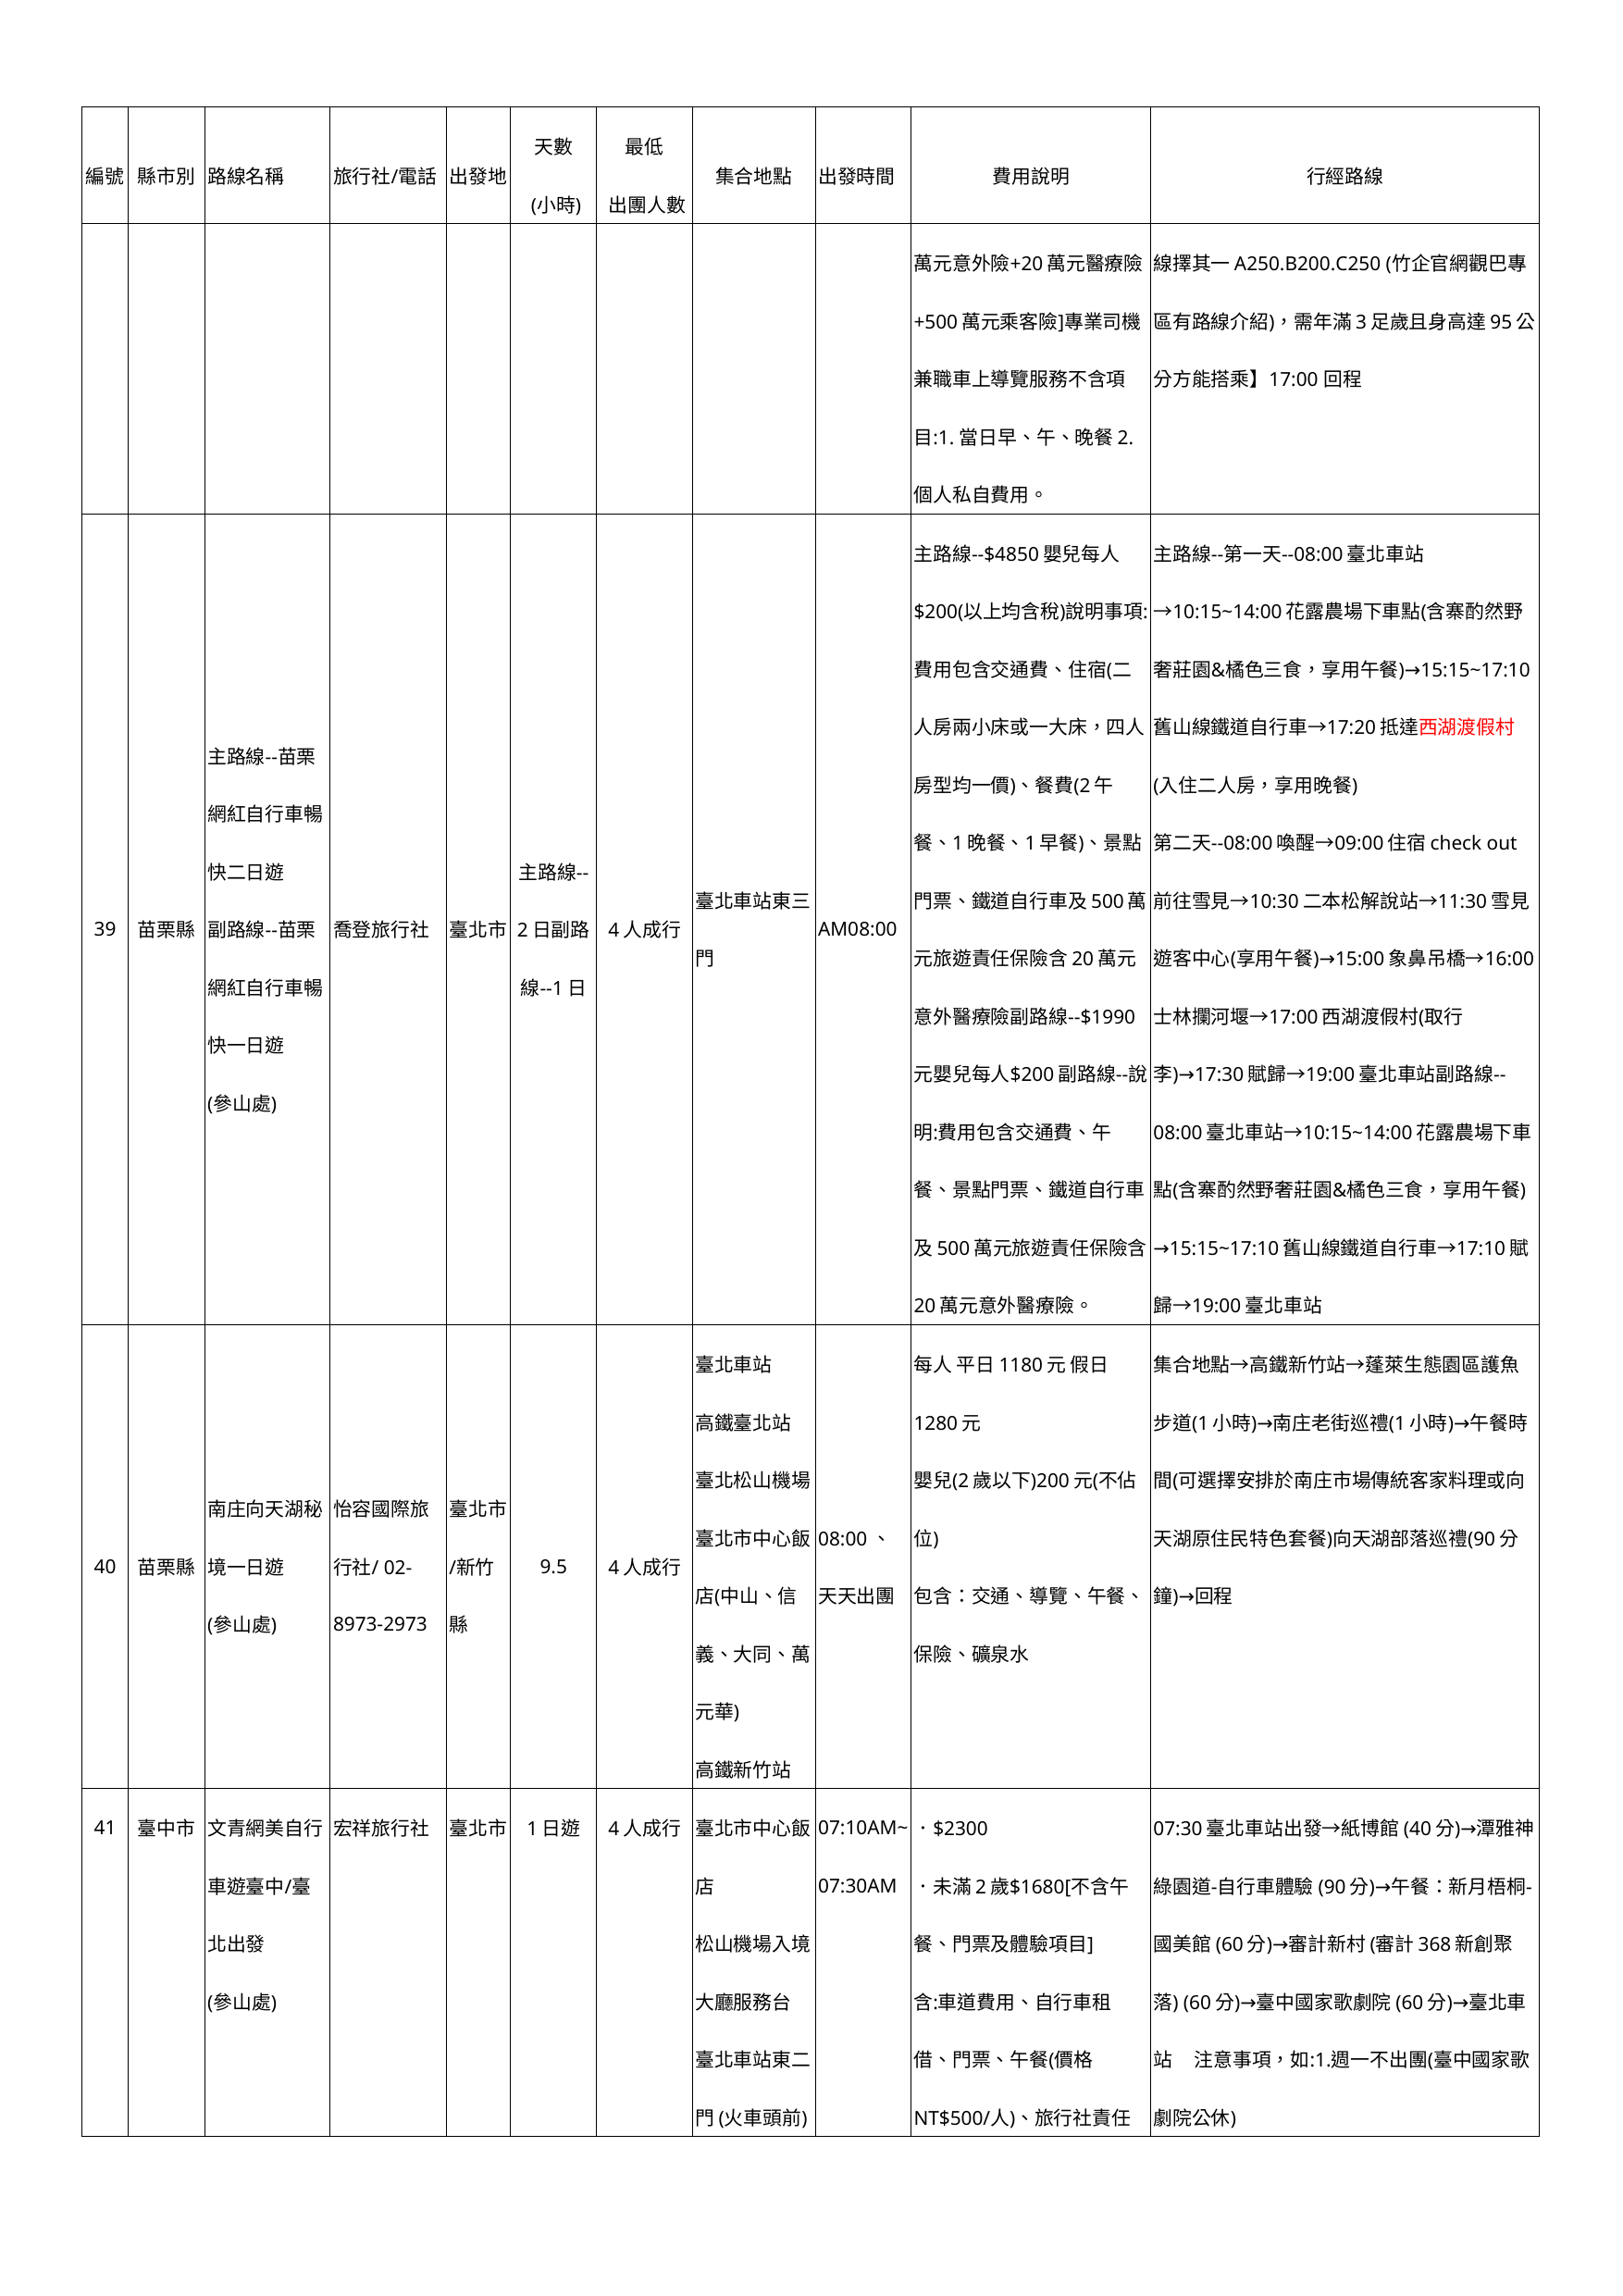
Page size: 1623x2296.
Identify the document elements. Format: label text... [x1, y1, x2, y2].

table_cell [129, 224, 204, 514]
table_cell 苗栗縣 [129, 1325, 204, 1788]
table_cell 主路線--$4850嬰兒每人$200(以上均含稅)說明事項:費用包含交通費、住宿(二人房兩小床或一大床，四人房型均一價)、餐費(2午餐、1晚餐、1早餐)、景點門票、鐵道自行車及500萬元旅遊責任保險含20萬元意外醫療險副路線--$1990元嬰兒每人$200副路線--說明:費用包含交通費、午餐、景點門票、鐵道自行車及500萬元旅遊責任保險含20萬元意外醫療險。 [911, 515, 1150, 1324]
table_header 出發時間 [816, 107, 911, 223]
table_cell [597, 224, 692, 514]
table_cell [816, 224, 911, 514]
table_cell [330, 224, 446, 514]
table_header 旅行社/電話 [330, 107, 446, 223]
table_header 天數 (小時) [511, 107, 596, 223]
table_cell 07:10AM~07:30AM [816, 1789, 911, 2136]
table_cell 每人 平日1180元 假日1280元 嬰兒(2歲以下)200元(不佔位) 包含：交通、導覽、午餐、保險、礦泉水 [911, 1325, 1150, 1788]
table_cell [82, 224, 128, 514]
table_cell 文青網美自行車遊臺中/臺北出發 (參山處) [205, 1789, 329, 2136]
table_cell [693, 224, 815, 514]
table_cell 4人成行 [597, 515, 692, 1324]
table_cell [447, 224, 510, 514]
table_header 費用說明 [911, 107, 1150, 223]
table_cell 40 [82, 1325, 128, 1788]
table_header 縣市別 [129, 107, 204, 223]
table_cell AM08:00 [816, 515, 911, 1324]
table_cell 41 [82, 1789, 128, 2136]
table_header 路線名稱 [205, 107, 329, 223]
table_cell 臺北車站 高鐵臺北站 臺北松山機場 臺北市中心飯店(中山、信義、大同、萬元華) 高鐵新竹站 [693, 1325, 815, 1788]
table_cell 線擇其一A250.B200.C250 (竹企官網觀巴專區有路線介紹)，需年滿3足歲且身高達95公分方能搭乘】17:00 回程 [1151, 224, 1539, 514]
table_header 行經路線 [1151, 107, 1539, 223]
table_cell 1日遊 [511, 1789, 596, 2136]
table_cell [205, 224, 329, 514]
table_cell 07:30臺北車站出發→紙博館 (40分)→潭雅神綠園道-自行車體驗 (90分)→午餐：新月梧桐-國美館 (60分)→審計新村 (審計368新創聚落) (60分)→臺中國家歌劇院 (60分)→臺北車站 注意事項，如:1.週一不出團(臺中國家歌劇院公休) [1151, 1789, 1539, 2136]
table_cell 主路線--苗栗網紅自行車暢快二日遊 副路線--苗栗網紅自行車暢快一日遊 (參山處) [205, 515, 329, 1324]
table_header 最低 出團人數 [597, 107, 692, 223]
table_cell ．$2300 ．未滿2歲$1680[不含午餐、門票及體驗項目] 含:車道費用、自行車租借、門票、午餐(價格NT$500/人)、旅行社責任 [911, 1789, 1150, 2136]
table_header 編號 [82, 107, 128, 223]
table_cell 4人成行 [597, 1789, 692, 2136]
table_header 出發地 [447, 107, 510, 223]
table_cell 臺北市/新竹縣 [447, 1325, 510, 1788]
table_cell 集合地點→高鐵新竹站→蓬萊生態園區護魚步道(1小時)→南庄老街巡禮(1小時)→午餐時間(可選擇安排於南庄市場傳統客家料理或向天湖原住民特色套餐)向天湖部落巡禮(90分鐘)→回程 [1151, 1325, 1539, 1788]
table_cell 怡容國際旅行社/ 02-8973-2973 [330, 1325, 446, 1788]
table_cell 萬元意外險+20萬元醫療險+500萬元乘客險]專業司機兼職車上導覽服務不含項目:1. 當日早、午、晚餐2. 個人私自費用。 [911, 224, 1150, 514]
table_cell 臺北市 [447, 1789, 510, 2136]
table_cell 苗栗縣 [129, 515, 204, 1324]
table_cell 39 [82, 515, 128, 1324]
table_cell 4人成行 [597, 1325, 692, 1788]
table_cell 臺中市 [129, 1789, 204, 2136]
table_header 集合地點 [693, 107, 815, 223]
table_cell 臺北車站東三門 [693, 515, 815, 1324]
table_cell 臺北市 [447, 515, 510, 1324]
table_cell 主路線--第一天--08:00臺北車站→10:15~14:00花露農場下車點(含寨酌然野奢莊園&橘色三食，享用午餐)→15:15~17:10舊山線鐵道自行車→17:20抵達西湖渡假村(入住二人房，享用晚餐) 第二天--08:00喚醒→09:00住宿check out前往雪見→10:30二本松解說站→11:30雪見遊客中心(享用午餐)→15:00象鼻吊橋→16:00士林攔河堰→17:00西湖渡假村(取行李)→17:30賦歸→19:00臺北車站副路線--08:00臺北車站→10:15~14:00花露農場下車點(含寨酌然野奢莊園&橘色三食，享用午餐)→15:15~17:10舊山線鐵道自行車→17:10賦歸→19:00臺北車站 [1151, 515, 1539, 1324]
table_cell 臺北市中心飯店 松山機場入境大廳服務台 臺北車站東二門 (火車頭前) [693, 1789, 815, 2136]
table_cell 南庄向天湖秘境一日遊 (參山處) [205, 1325, 329, 1788]
table_cell 宏祥旅行社 [330, 1789, 446, 2136]
table_cell 主路線--2日副路線--1日 [511, 515, 596, 1324]
table_cell 喬登旅行社 [330, 515, 446, 1324]
table_cell 08:00 、天天出團 [816, 1325, 911, 1788]
table_cell 9.5 [511, 1325, 596, 1788]
table_cell [511, 224, 596, 514]
